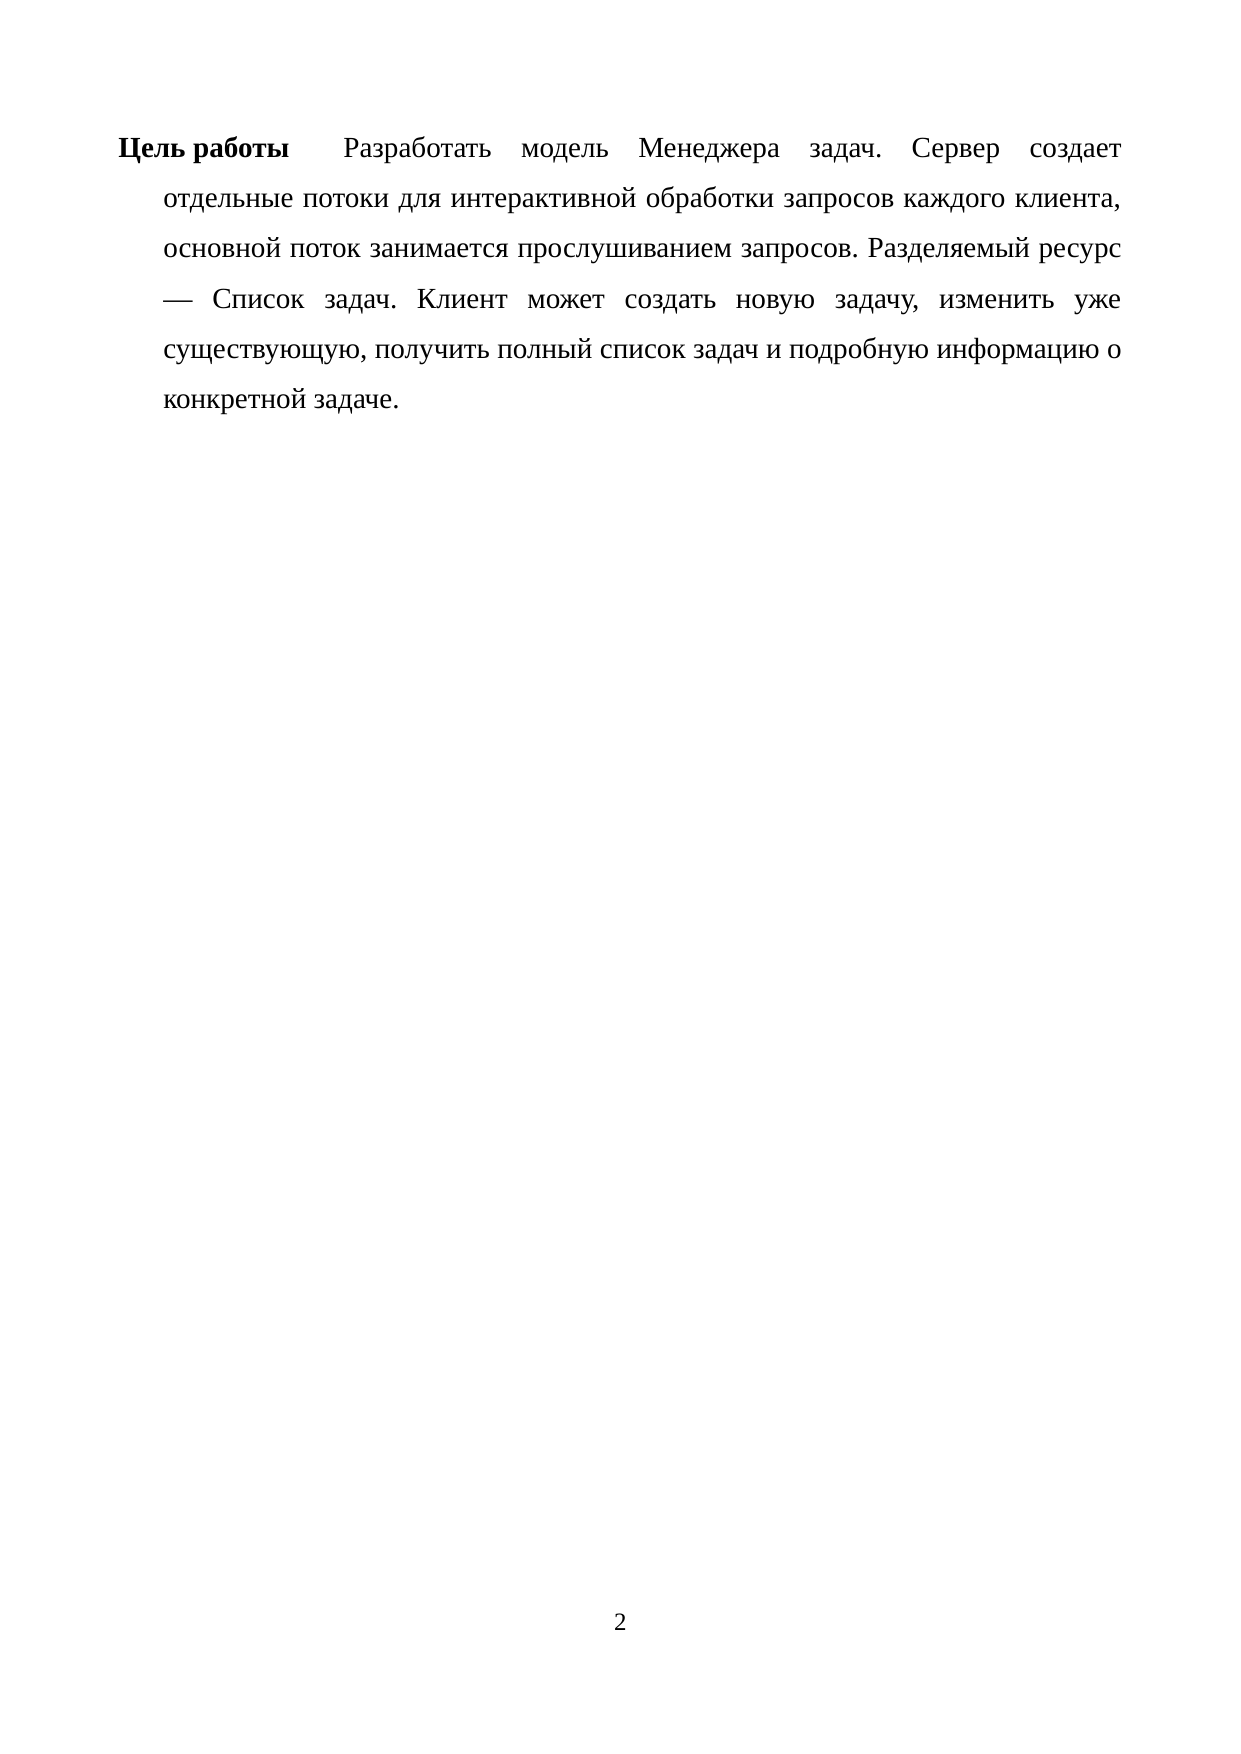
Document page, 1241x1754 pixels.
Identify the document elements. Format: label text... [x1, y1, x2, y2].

subtitle Цель работы Разработать модель Менеджера задач. Сервер создает отдельные потоки для интерактивной обработки запросов каждого клиента, основной поток занимается прослушиванием запросов. Разделяемый ресурс — Список задач. Клиент может создать новую задачу, изменить уже существующую, получить полный список задач и подробную информацию о конкретной задаче. [118, 130, 1122, 415]
